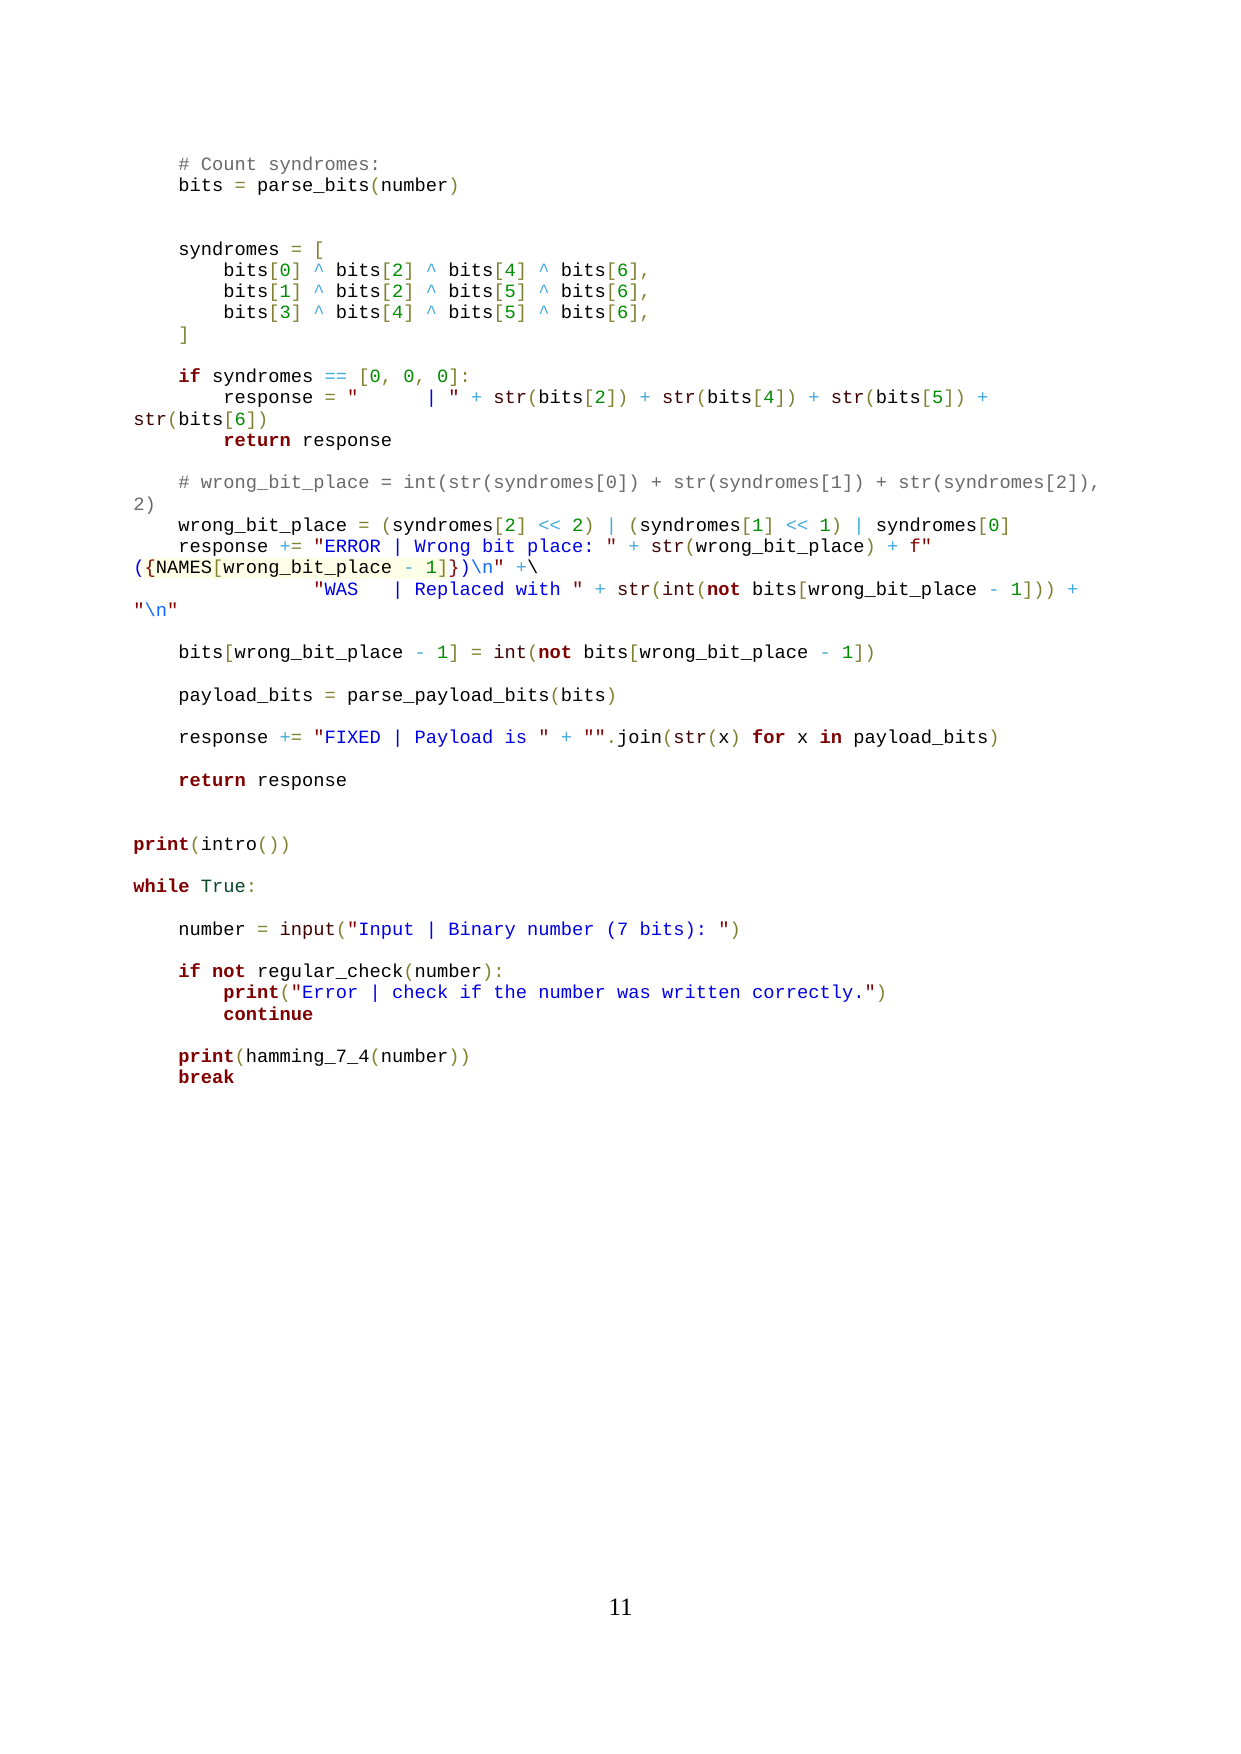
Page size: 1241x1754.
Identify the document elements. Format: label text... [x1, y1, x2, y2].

text return response [133, 771, 1107, 792]
text ] [133, 324, 1107, 346]
text # wrong_bit_place = int(str(syndromes[0]) + str(syndromes[1]) + str(syndromes[2]), 2) [133, 473, 1107, 516]
text payload_bits = parse_payload_bits(bits) [133, 686, 1107, 707]
text bits[0] ^ bits[2] ^ bits[4] ^ bits[6], [133, 261, 1107, 282]
text "WAS | Replaced with " + str(int(not bits[wrong_bit_place - 1])) + "\n" [133, 579, 1107, 622]
text while True: [133, 877, 1107, 898]
text # Count syndromes: [133, 154, 1107, 176]
text continue [133, 1004, 1107, 1026]
text bits[1] ^ bits[2] ^ bits[5] ^ bits[6], [133, 282, 1107, 303]
text syndromes = [ [133, 239, 1107, 261]
text bits[3] ^ bits[4] ^ bits[5] ^ bits[6], [133, 303, 1107, 324]
text if syndromes == [0, 0, 0]: [133, 367, 1107, 388]
text response += "ERROR | Wrong bit place: " + str(wrong_bit_place) + f" ({NAMES[wrong_bit_place - 1]})\n" +\ [133, 537, 1107, 579]
text bits = parse_bits(number) [133, 176, 1107, 197]
text number = input("Input | Binary number (7 bits): ") [133, 919, 1107, 941]
text return response [133, 431, 1107, 452]
text if not regular_check(number): [133, 962, 1107, 983]
text response = " | " + str(bits[2]) + str(bits[4]) + str(bits[5]) + str(bits[6]) [133, 388, 1107, 431]
text wrong_bit_place = (syndromes[2] << 2) | (syndromes[1] << 1) | syndromes[0] [133, 516, 1107, 537]
text print("Error | check if the number was written correctly.") [133, 983, 1107, 1004]
text response += "FIXED | Payload is " + "".join(str(x) for x in payload_bits) [133, 728, 1107, 749]
text print(intro()) [133, 834, 1107, 856]
text print(hamming_7_4(number)) [133, 1047, 1107, 1068]
text bits[wrong_bit_place - 1] = int(not bits[wrong_bit_place - 1]) [133, 643, 1107, 664]
text break [133, 1068, 1107, 1089]
